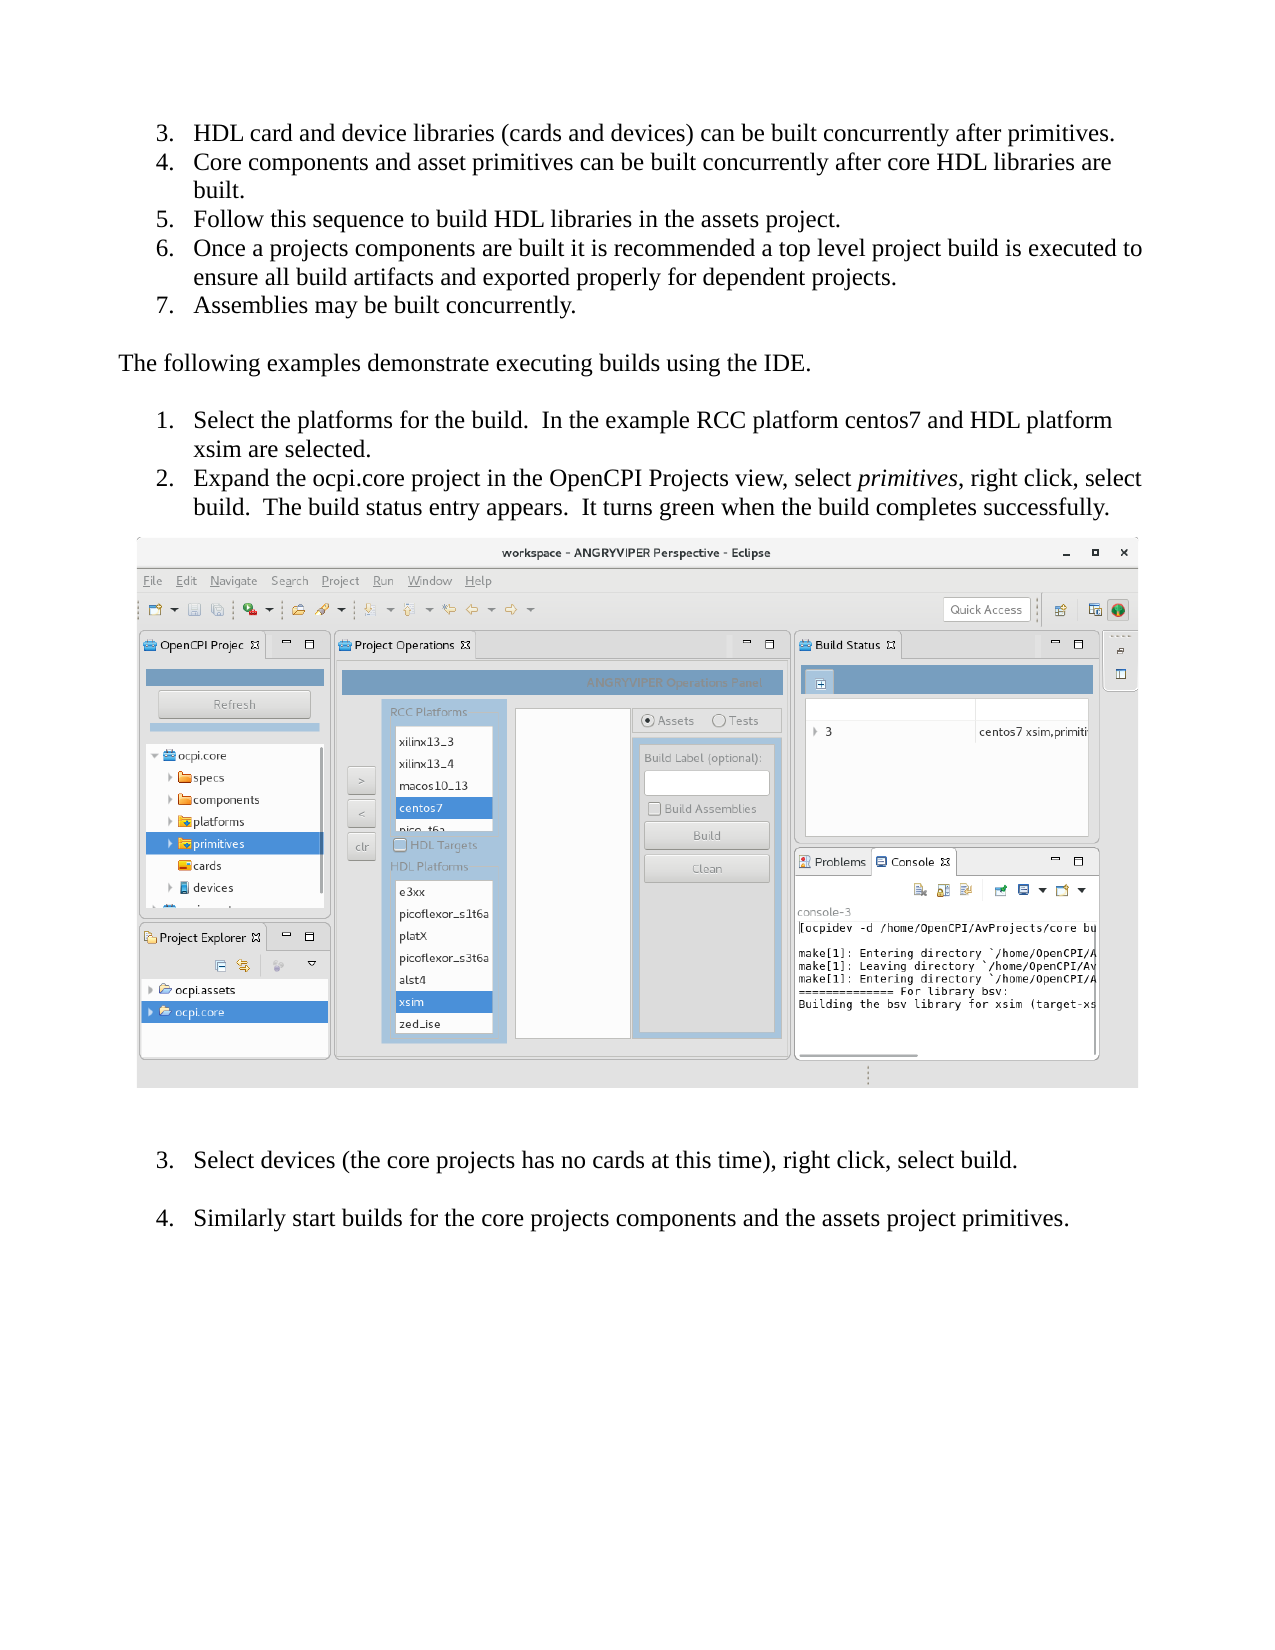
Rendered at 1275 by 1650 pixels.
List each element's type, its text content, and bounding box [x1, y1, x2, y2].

list Assemblies may be built concurrently. [156, 291, 1157, 319]
list Core components and asset primitives can be built concurrently after core HDL libraries are built. [156, 147, 1157, 204]
picture [136, 537, 1139, 1088]
list Select devices (the core projects has no cards at this time), right click, select build. [156, 1145, 1157, 1174]
list Once a projects components are built it is recommended a top level project build is executed to ensure all build artifacts and exported properly for dependent projects. [156, 233, 1157, 291]
list Follow this sequence to build HDL libraries in the assets project. [156, 204, 1157, 233]
list Select the platforms for the build. In the example RCC platform centos7 and HDL platform xsim are selected. [156, 406, 1157, 463]
list Expand the ocpi.core project in the OpenCPI Projects view, select primitives, right click, select build. The build status entry appears. It turns green when the build completes successfully. [156, 463, 1157, 521]
list HDL card and device libraries (cards and devices) can be built concurrently after primitives. [156, 118, 1157, 147]
list Similarly start builds for the core projects components and the assets project primitives. [156, 1203, 1157, 1232]
text The following examples demonstrate executing builds using the IDE. [118, 348, 1157, 377]
